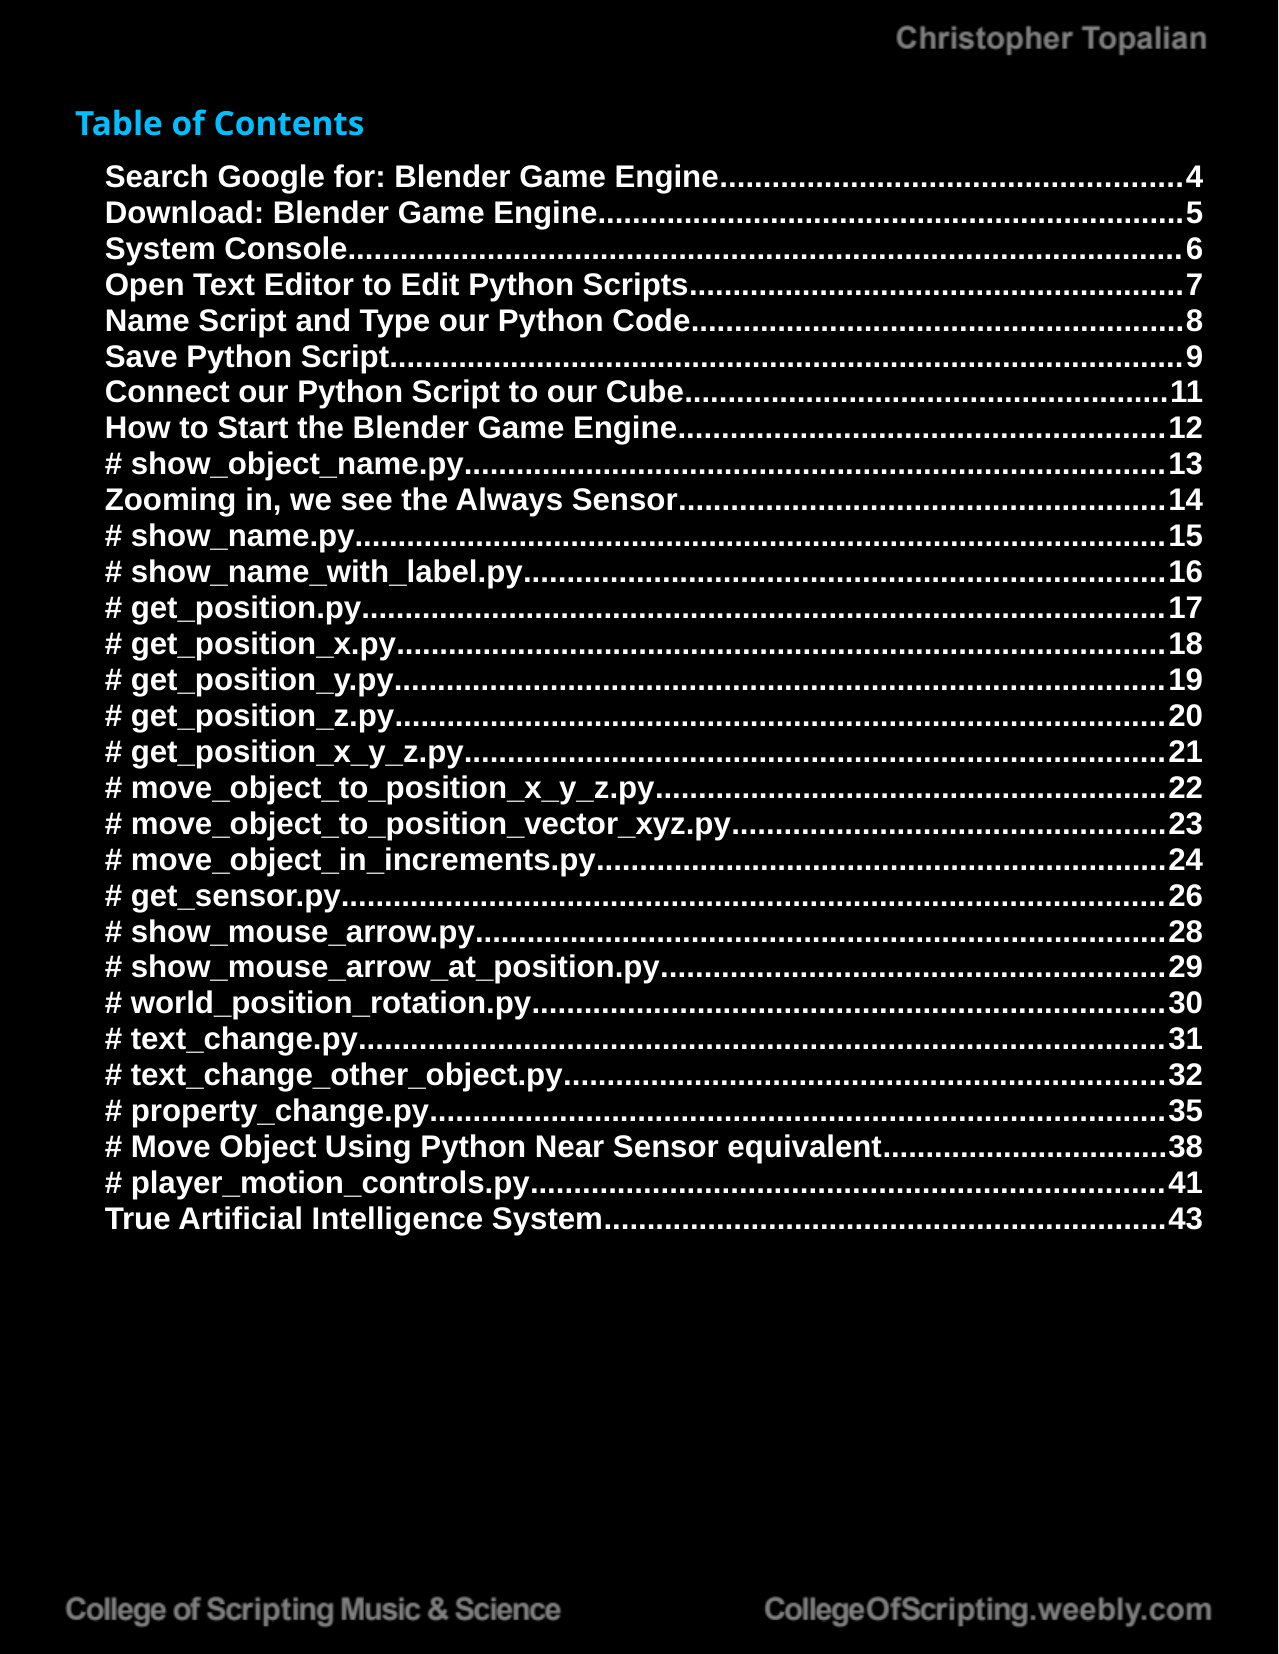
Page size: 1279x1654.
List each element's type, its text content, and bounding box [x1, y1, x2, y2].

text # text_change.py 31 [104, 1020, 1203, 1056]
text # get_position_x_y_z.py 21 [104, 733, 1203, 769]
text # move_object_to_position_vector_xyz.py 23 [104, 805, 1203, 841]
text Save Python Script 9 [104, 338, 1203, 373]
text # get_position_z.py 20 [104, 697, 1203, 733]
subtitle Table of Contents [75, 100, 1203, 145]
text # show_object_name.py 13 [104, 445, 1203, 481]
text Download: Blender Game Engine 5 [104, 194, 1203, 230]
text # get_position.py 17 [104, 589, 1203, 625]
text # get_position_y.py 19 [104, 661, 1203, 697]
text Name Script and Type our Python Code 8 [104, 302, 1203, 338]
text # show_name_with_label.py 16 [104, 553, 1203, 589]
text Search Google for: Blender Game Engine 4 [104, 158, 1203, 194]
text # show_name.py 15 [104, 517, 1203, 553]
text # move_object_to_position_x_y_z.py 22 [104, 769, 1203, 805]
text How to Start the Blender Game Engine 12 [104, 409, 1203, 445]
text Connect our Python Script to our Cube 11 [104, 373, 1203, 409]
text # Move Object Using Python Near Sensor equivalent 38 [104, 1128, 1203, 1164]
text # get_position_x.py 18 [104, 625, 1203, 661]
text # world_position_rotation.py 30 [104, 984, 1203, 1020]
text # property_change.py 35 [104, 1092, 1203, 1128]
text # player_motion_controls.py 41 [104, 1164, 1203, 1200]
text # move_object_in_increments.py 24 [104, 841, 1203, 877]
text Open Text Editor to Edit Python Scripts 7 [104, 266, 1203, 302]
text # show_mouse_arrow_at_position.py 29 [104, 948, 1203, 984]
text True Artificial Intelligence System 43 [104, 1200, 1203, 1236]
text System Console 6 [104, 230, 1203, 266]
text # show_mouse_arrow.py 28 [104, 913, 1203, 948]
text Zooming in, we see the Always Sensor 14 [104, 481, 1203, 517]
text # text_change_other_object.py 32 [104, 1056, 1203, 1092]
text # get_sensor.py 26 [104, 877, 1203, 913]
